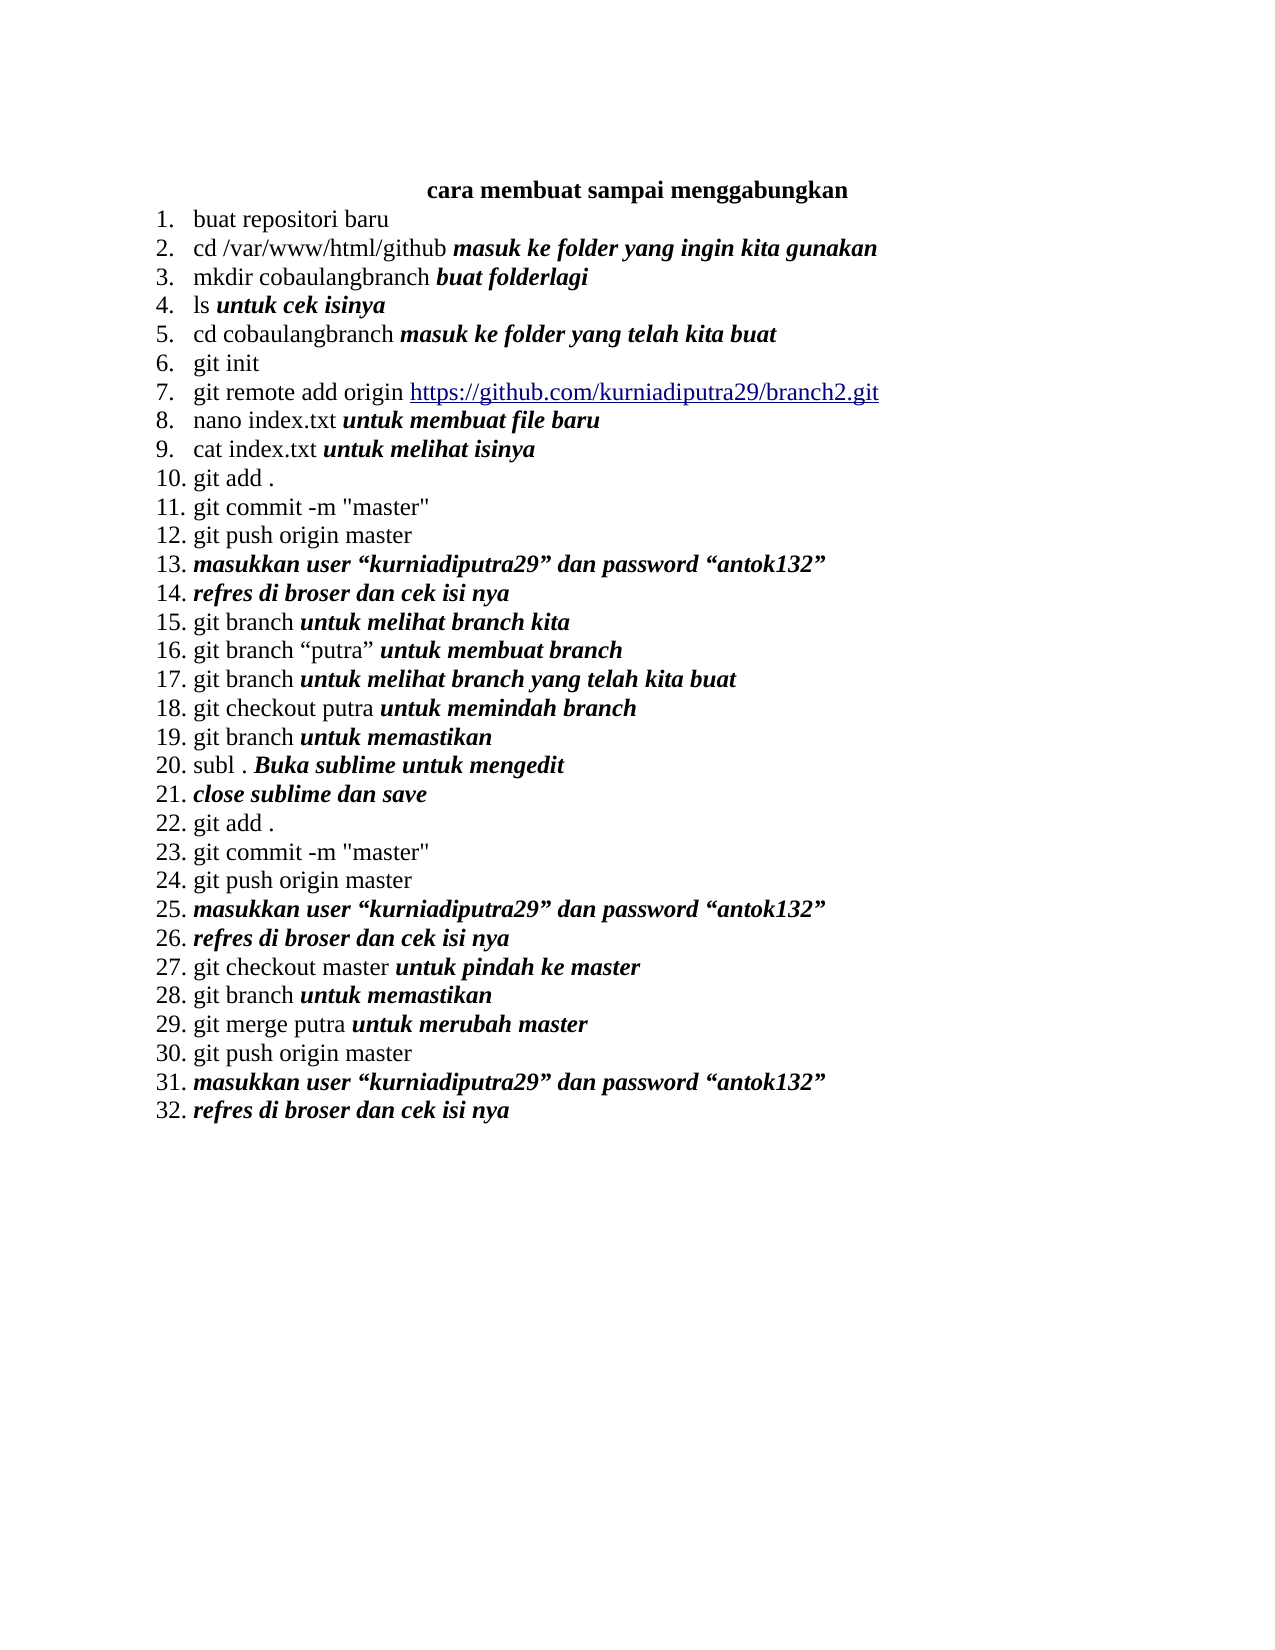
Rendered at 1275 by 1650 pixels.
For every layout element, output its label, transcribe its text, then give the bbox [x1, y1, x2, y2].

list git checkout master untuk pindah ke master [156, 952, 1157, 981]
list git branch untuk memastikan [156, 981, 1157, 1009]
list git merge putra untuk merubah master [156, 1009, 1157, 1038]
list cd cobaulangbranch masuk ke folder yang telah kita buat [156, 319, 1157, 348]
list subl . Buka sublime untuk mengedit [156, 751, 1157, 779]
list refres di broser dan cek isi nya [156, 923, 1157, 952]
list git commit -m "master" [156, 492, 1157, 521]
list git branch untuk melihat branch kita [156, 607, 1157, 636]
list git push origin master [156, 866, 1157, 894]
list buat repositori baru [156, 204, 1157, 233]
list git add . [156, 463, 1157, 492]
list mkdir cobaulangbranch buat folderlagi [156, 262, 1157, 291]
list masukkan user “kurniadiputra29” dan password “antok132” [156, 894, 1157, 923]
list git remote add origin https://github.com/kurniadiputra29/branch2.git [156, 377, 1157, 406]
list git branch untuk memastikan [156, 722, 1157, 751]
list git checkout putra untuk memindah branch [156, 693, 1157, 722]
list cat index.txt untuk melihat isinya [156, 434, 1157, 463]
list nano index.txt untuk membuat file baru [156, 406, 1157, 434]
text cara membuat sampai menggabungkan [118, 176, 1157, 204]
list git branch untuk melihat branch yang telah kita buat [156, 664, 1157, 693]
list git init [156, 348, 1157, 377]
list git commit -m "master" [156, 837, 1157, 866]
list refres di broser dan cek isi nya [156, 578, 1157, 607]
list refres di broser dan cek isi nya [156, 1096, 1157, 1124]
list git add . [156, 808, 1157, 837]
list git push origin master [156, 1038, 1157, 1067]
list close sublime dan save [156, 779, 1157, 808]
list masukkan user “kurniadiputra29” dan password “antok132” [156, 549, 1157, 578]
list git branch “putra” untuk membuat branch [156, 636, 1157, 664]
list ls untuk cek isinya [156, 291, 1157, 319]
list git push origin master [156, 521, 1157, 549]
list masukkan user “kurniadiputra29” dan password “antok132” [156, 1067, 1157, 1096]
list cd /var/www/html/github masuk ke folder yang ingin kita gunakan [156, 233, 1157, 262]
